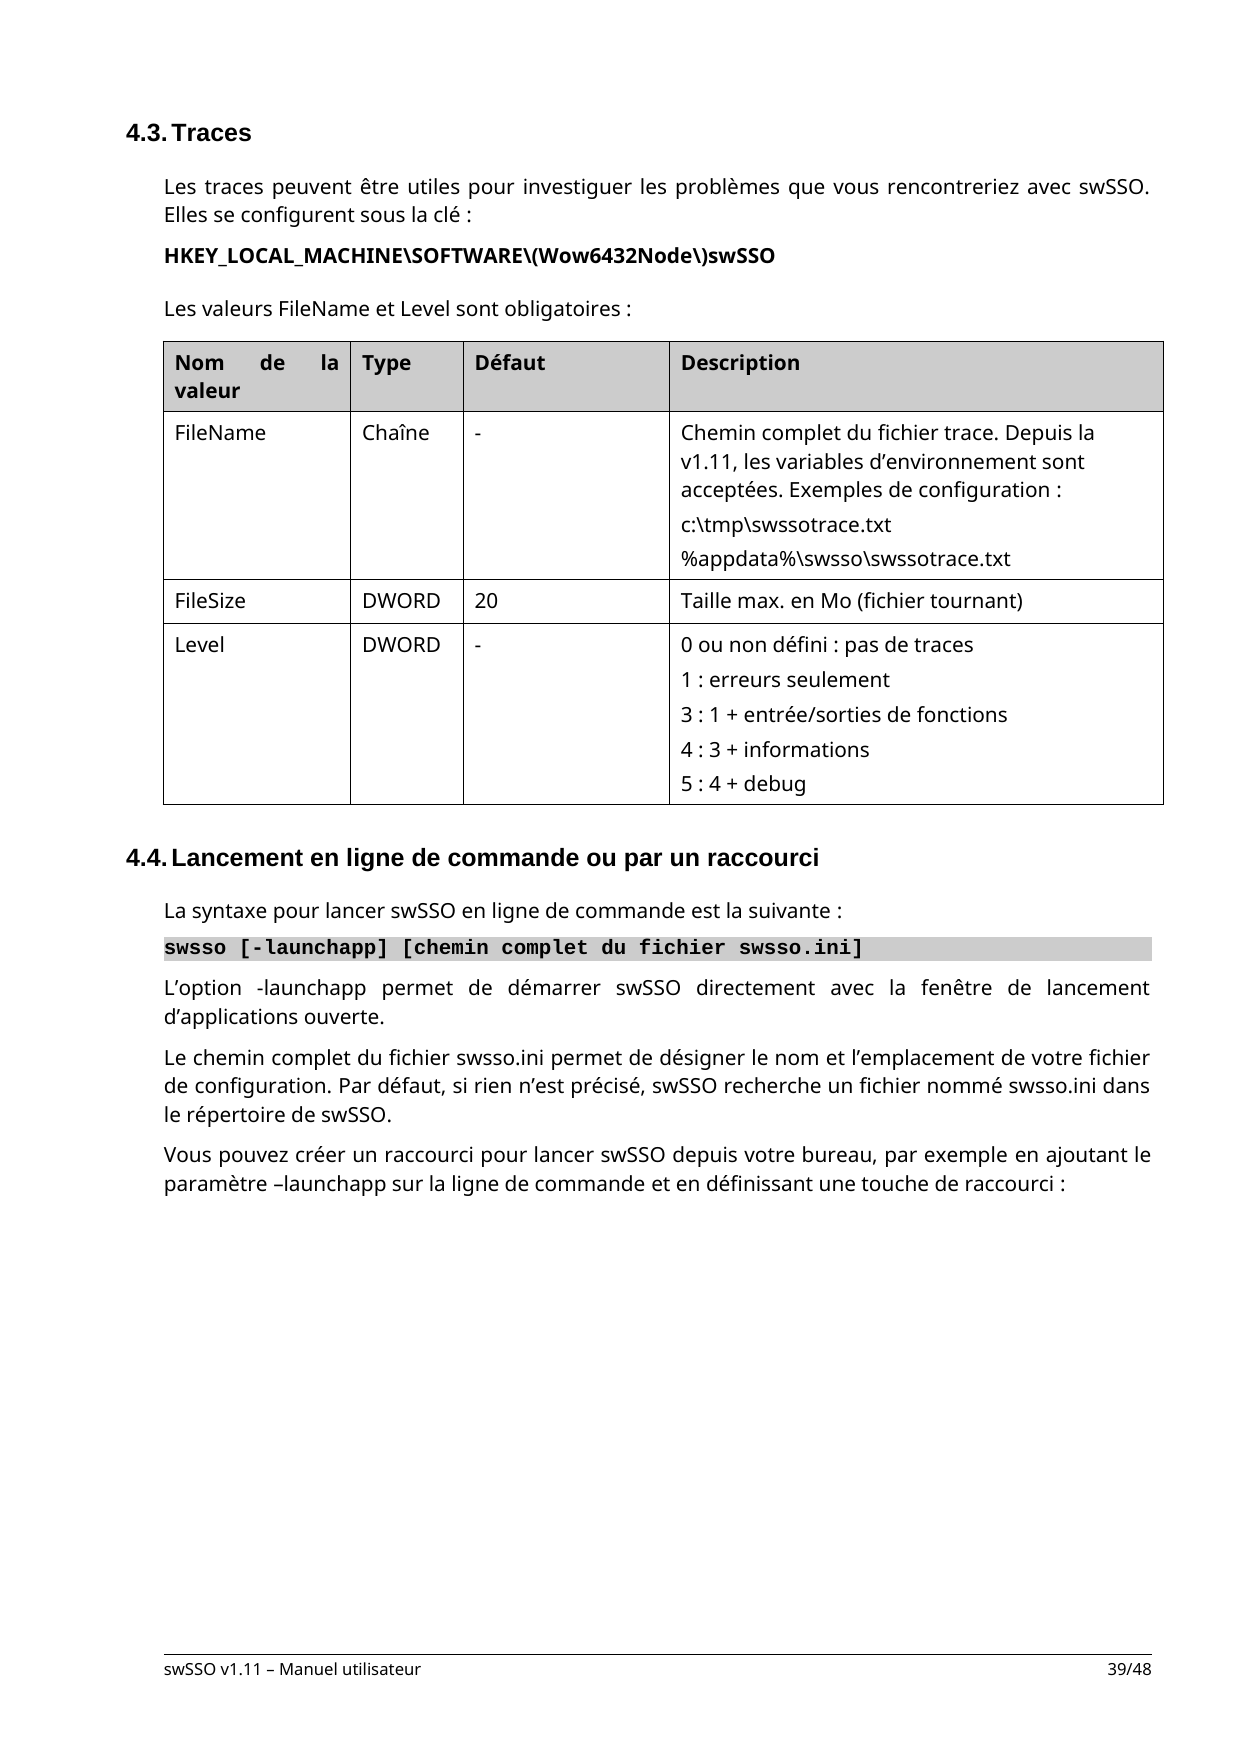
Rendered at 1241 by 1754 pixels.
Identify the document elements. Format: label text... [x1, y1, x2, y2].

table_cell Level [164, 624, 350, 804]
text Le chemin complet du fichier swsso.ini permet de désigner le nom et l’emplacement de votre fichier de configuration. Par défaut, si rien n’est précisé, swSSO recherche un fichier nommé swsso.ini dans le répertoire de swSSO. [164, 1043, 1152, 1128]
table_cell - [464, 412, 669, 579]
table_cell FileSize [164, 580, 350, 623]
table_cell FileName [164, 412, 350, 579]
table_cell - [464, 624, 669, 804]
table_header Description [670, 342, 1163, 411]
text L’option -launchapp permet de démarrer swSSO directement avec la fenêtre de lancement d’applications ouverte. [164, 973, 1152, 1030]
table_cell 20 [464, 580, 669, 623]
table_header Type [351, 342, 463, 411]
table_cell DWORD [351, 624, 463, 804]
table_header Nom de la valeur [164, 342, 350, 411]
table_cell Taille max. en Mo (fichier tournant) [670, 580, 1163, 623]
table_cell Chaîne [351, 412, 463, 579]
subtitle Lancement en ligne de commande ou par un raccourci [126, 843, 1152, 871]
text swsso [-launchapp] [chemin complet du fichier swsso.ini] [164, 937, 1152, 961]
subtitle Traces [126, 118, 1152, 147]
table_cell Chemin complet du fichier trace. Depuis la v1.11, les variables d’environnement sont acceptées. Exemples de configuration : c:\tmp\swssotrace.txt %appdata%\swsso\swssotrace.txt [670, 412, 1163, 579]
text Vous pouvez créer un raccourci pour lancer swSSO depuis votre bureau, par exemple en ajoutant le paramètre –launchapp sur la ligne de commande et en définissant une touche de raccourci : [164, 1141, 1152, 1197]
text HKEY_LOCAL_MACHINE\SOFTWARE\(Wow6432Node\)swSSO [164, 241, 1152, 270]
text La syntaxe pour lancer swSSO en ligne de commande est la suivante : [164, 896, 1152, 925]
text Les traces peuvent être utiles pour investiguer les problèmes que vous rencontreriez avec swSSO. Elles se configurent sous la clé : [164, 172, 1152, 229]
text Les valeurs FileName et Level sont obligatoires : [164, 294, 1152, 323]
table_header Défaut [464, 342, 669, 411]
table_cell DWORD [351, 580, 463, 623]
table_cell 0 ou non défini : pas de traces 1 : erreurs seulement 3 : 1 + entrée/sorties de fonctions 4 : 3 + informations 5 : 4 + debug [670, 624, 1163, 804]
